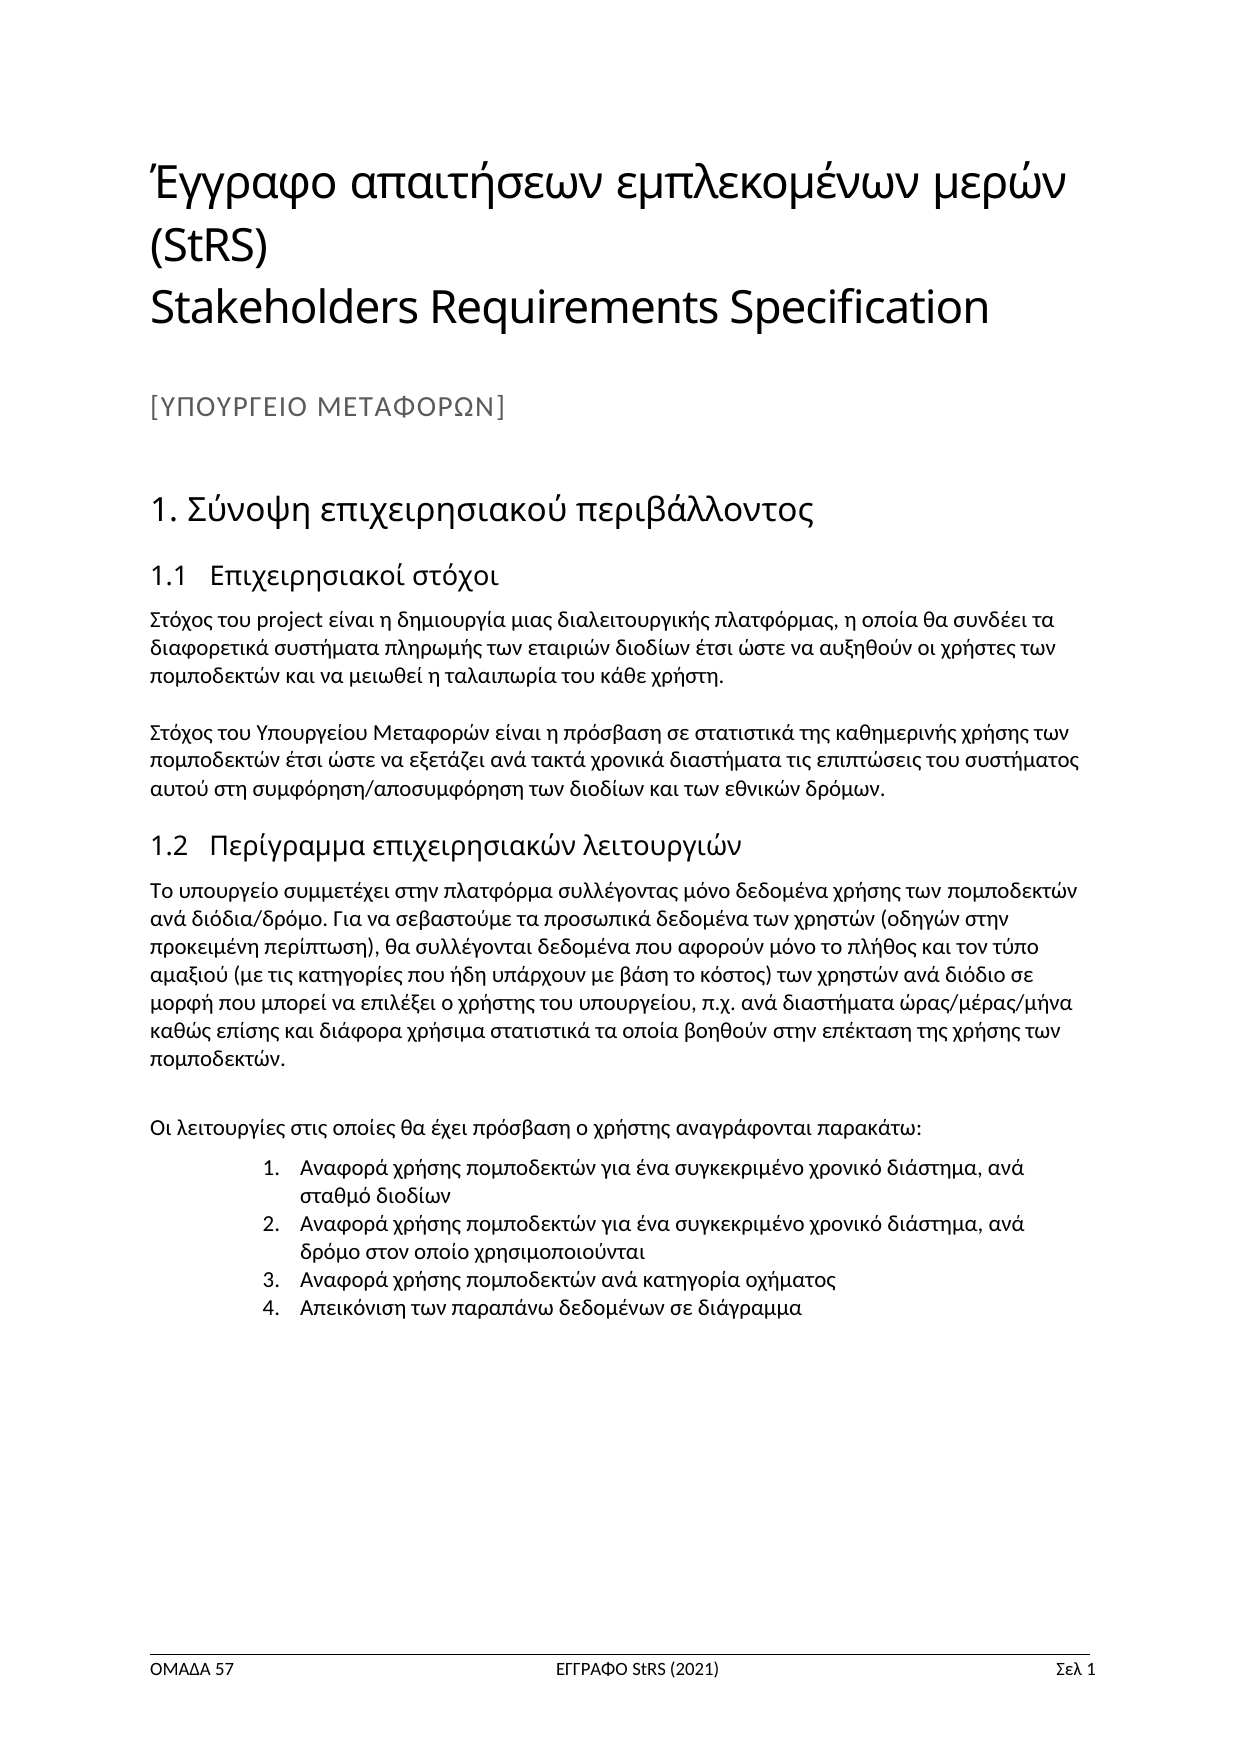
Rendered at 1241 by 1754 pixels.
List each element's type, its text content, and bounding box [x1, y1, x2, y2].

list Απεικόνιση των παραπάνω δεδομένων σε διάγραμμα [262, 1293, 1090, 1321]
text Το υπουργείο συμμετέχει στην πλατφόρμα συλλέγοντας μόνο δεδομένα χρήσης των πομποδεκτών ανά διόδια/δρόμο. Για να σεβαστούμε τα προσωπικά δεδομένα των χρηστών (οδηγών στην προκειμένη περίπτωση), θα συλλέγονται δεδομένα που αφορούν μόνο το πλήθος και τον τύπο αμαξιού (με τις κατηγορίες που ήδη υπάρχουν με βάση το κόστος) των χρηστών ανά διόδιο σε μορφή που μπορεί να επιλέξει ο χρήστης του υπουργείου, π.χ. ανά διαστήματα ώρας/μέρας/μήνα καθώς επίσης και διάφορα χρήσιμα στατιστικά τα οποία βοηθούν στην επέκταση της χρήσης των πομποδεκτών. [150, 876, 1090, 1100]
subtitle Σύνοψη επιχειρησιακού περιβάλλοντος [150, 486, 1090, 531]
text Οι λειτουργίες στις οποίες θα έχει πρόσβαση ο χρήστης αναγράφονται παρακάτω: [150, 1113, 1090, 1141]
list Αναφορά χρήσης πομποδεκτών για ένα συγκεκριμένο χρονικό διάστημα, ανά σταθμό διοδίων [262, 1153, 1090, 1209]
list Αναφορά χρήσης πομποδεκτών ανά κατηγορία οχήματος [262, 1265, 1090, 1293]
list Αναφορά χρήσης πομποδεκτών για ένα συγκεκριμένο χρονικό διάστημα, ανά δρόμο στον οποίο χρησιμοποιούνται [262, 1209, 1090, 1265]
subtitle Επιχειρησιακοί στόχοι [150, 556, 1090, 593]
subtitle [ΥΠΟΥΡΓΕΙΟ ΜΕΤΑΦΟΡΩΝ] [150, 388, 1090, 423]
title Έγγραφο απαιτήσεων εμπλεκομένων μερών (StRS) Stakeholders Requirements Specification [150, 150, 1090, 337]
subtitle 1.2 Περίγραμμα επιχειρησιακών λειτουργιών [150, 827, 1090, 863]
text Στόχος του project είναι η δημιουργία μιας διαλειτουργικής πλατφόρμας, η οποία θα συνδέει τα διαφορετικά συστήματα πληρωμής των εταιριών διοδίων έτσι ώστε να αυξηθούν οι χρήστες των πομποδεκτών και να μειωθεί η ταλαιπωρία του κάθε χρήστη. Στόχος του Υπουργείου Μεταφορών είναι η πρόσβαση σε στατιστικά της καθημερινής χρήσης των πομποδεκτών έτσι ώστε να εξετάζει ανά τακτά χρονικά διαστήματα τις επιπτώσεις του συστήματος αυτού στη συμφόρηση/αποσυμφόρηση των διοδίων και των εθνικών δρόμων. [150, 606, 1090, 802]
